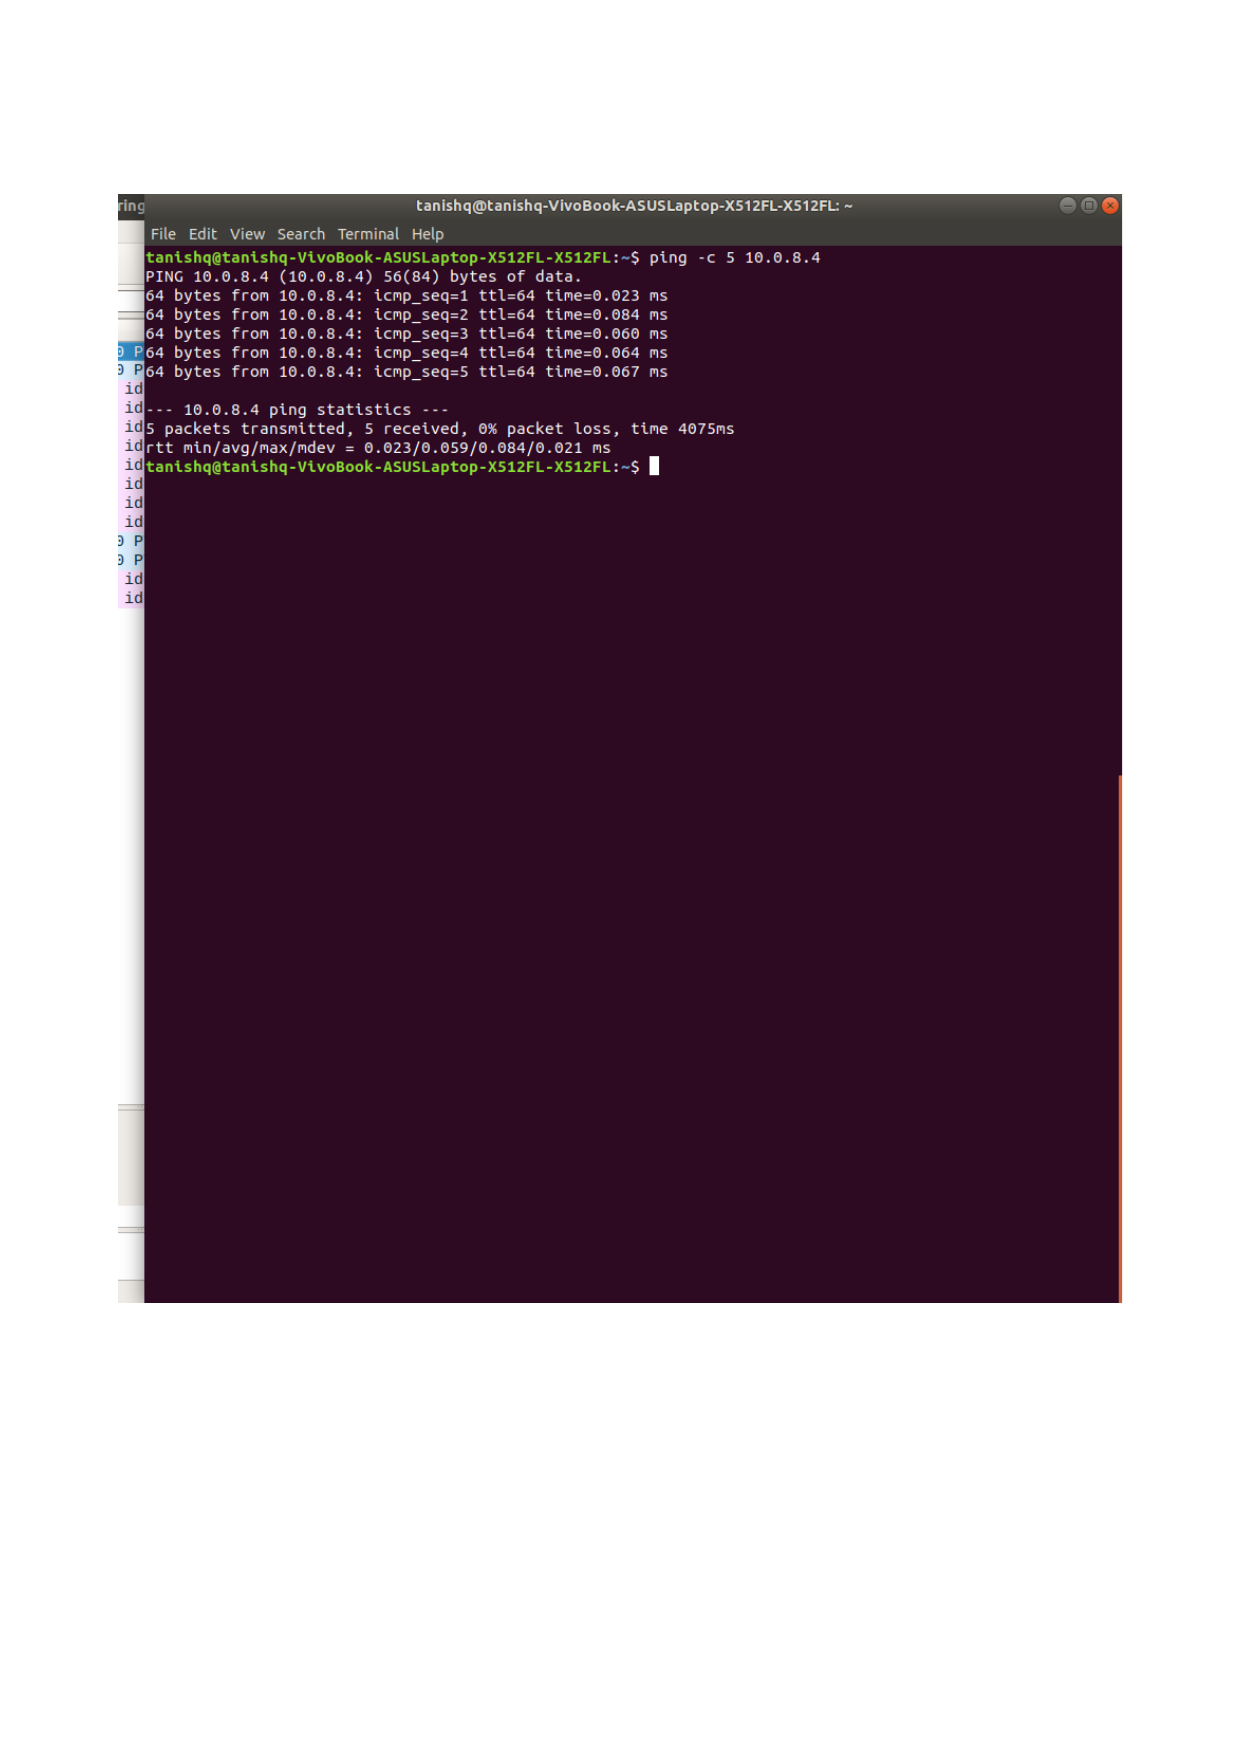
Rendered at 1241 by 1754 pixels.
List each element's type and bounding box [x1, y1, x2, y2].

picture [118, 194, 1123, 1303]
